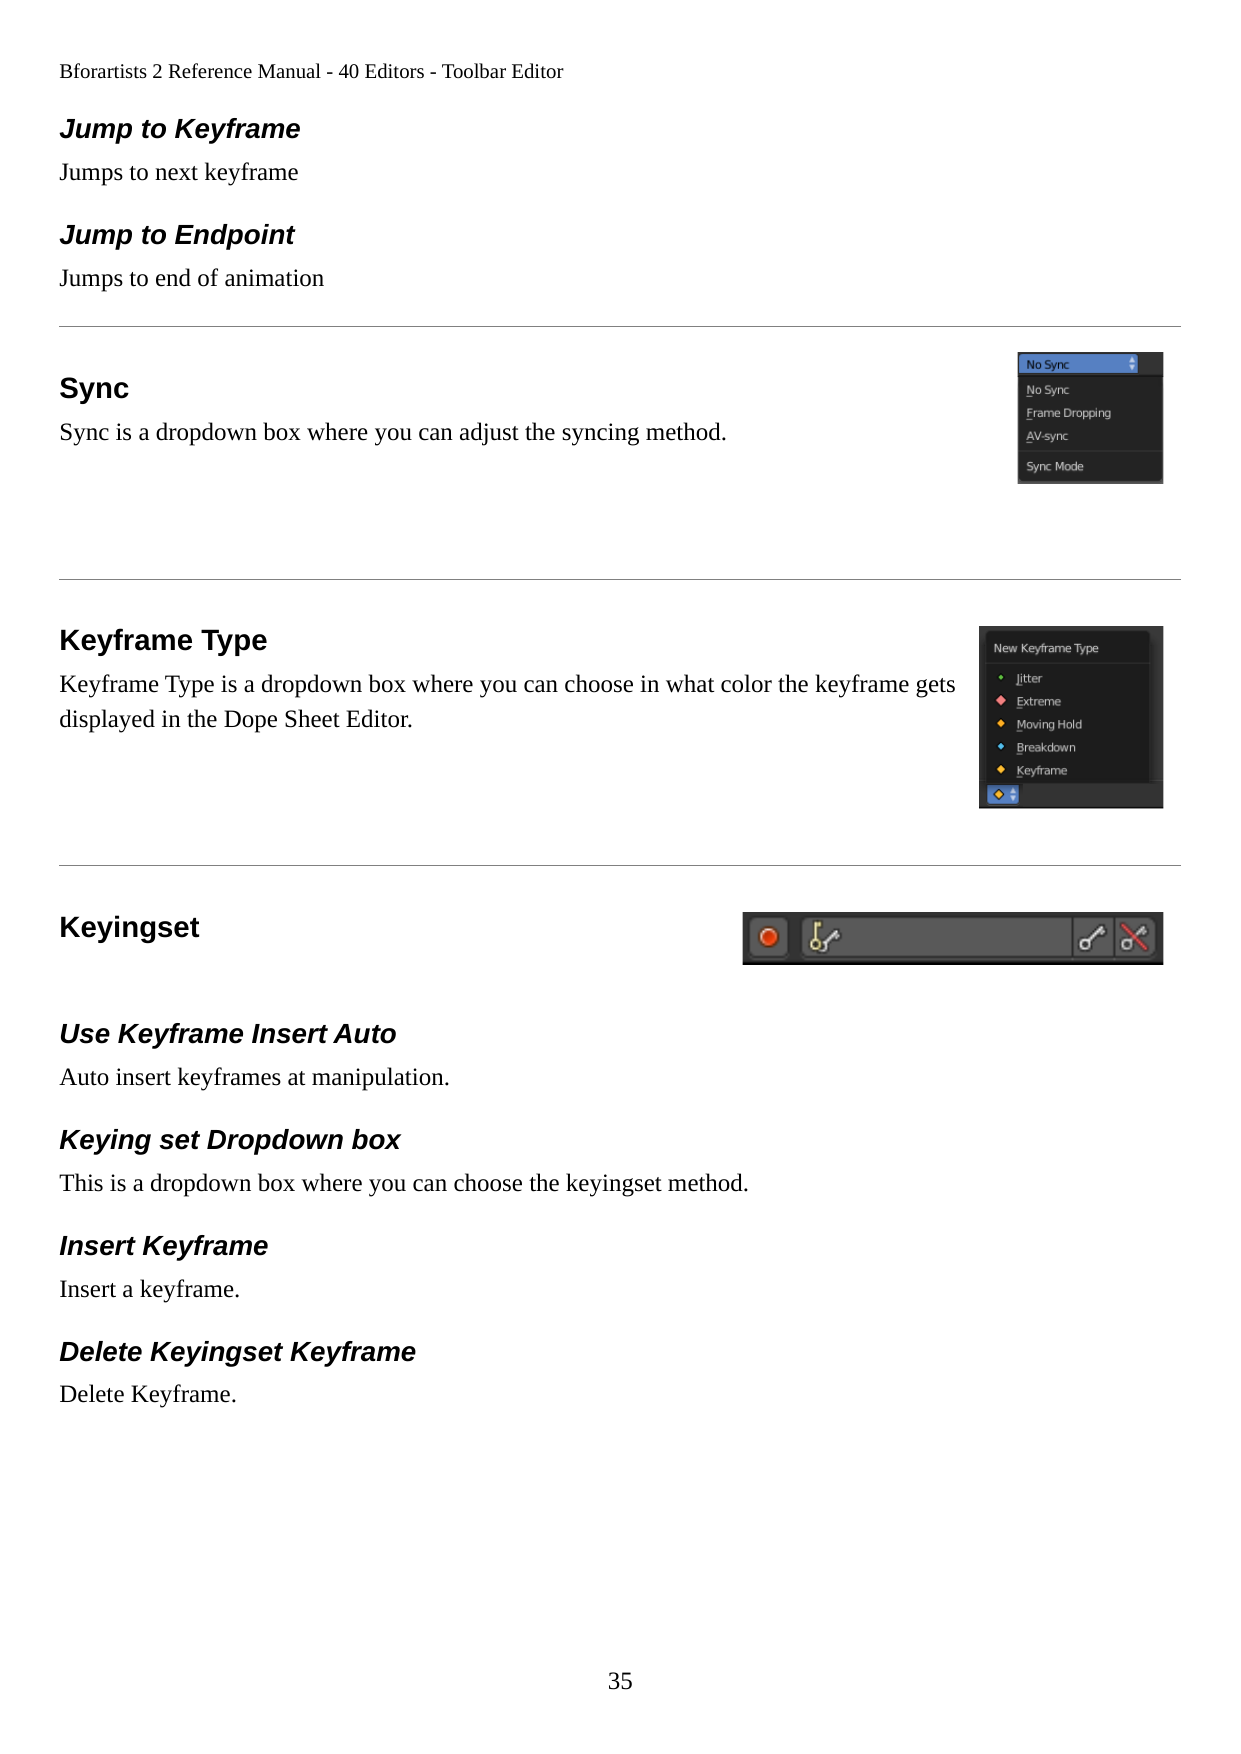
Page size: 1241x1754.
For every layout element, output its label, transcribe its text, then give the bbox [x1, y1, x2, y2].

picture [742, 912, 1164, 965]
subtitle Keyingset [59, 909, 1181, 943]
text Insert a keyframe. [59, 1274, 1181, 1302]
text Keyframe Type is a dropdown box where you can choose in what color the keyframe gets displayed in the Dope Sheet Editor. [59, 669, 979, 732]
text Sync is a dropdown box where you can adjust the syncing method. [59, 417, 1017, 446]
subtitle [1164, 371, 1181, 404]
text Auto insert keyframes at manipulation. [59, 1062, 1181, 1091]
subtitle Keyframe Type [59, 623, 1181, 657]
subtitle Insert Keyframe [59, 1229, 1181, 1261]
subtitle Sync [59, 371, 1017, 404]
text This is a dropdown box where you can choose the keyingset method. [59, 1168, 1181, 1196]
subtitle Jump to Keyframe [59, 113, 1181, 144]
text Delete Keyframe. [59, 1379, 1181, 1408]
subtitle Keying set Dropdown box [59, 1123, 1181, 1155]
subtitle Use Keyframe Insert Auto [59, 1017, 1181, 1049]
text Jumps to end of animation [59, 263, 1181, 292]
picture [979, 626, 1164, 809]
picture [1017, 352, 1164, 484]
text Jumps to next keyframe [59, 157, 1181, 186]
subtitle Jump to Endpoint [59, 218, 1181, 250]
subtitle Delete Keyingset Keyframe [59, 1335, 1181, 1367]
